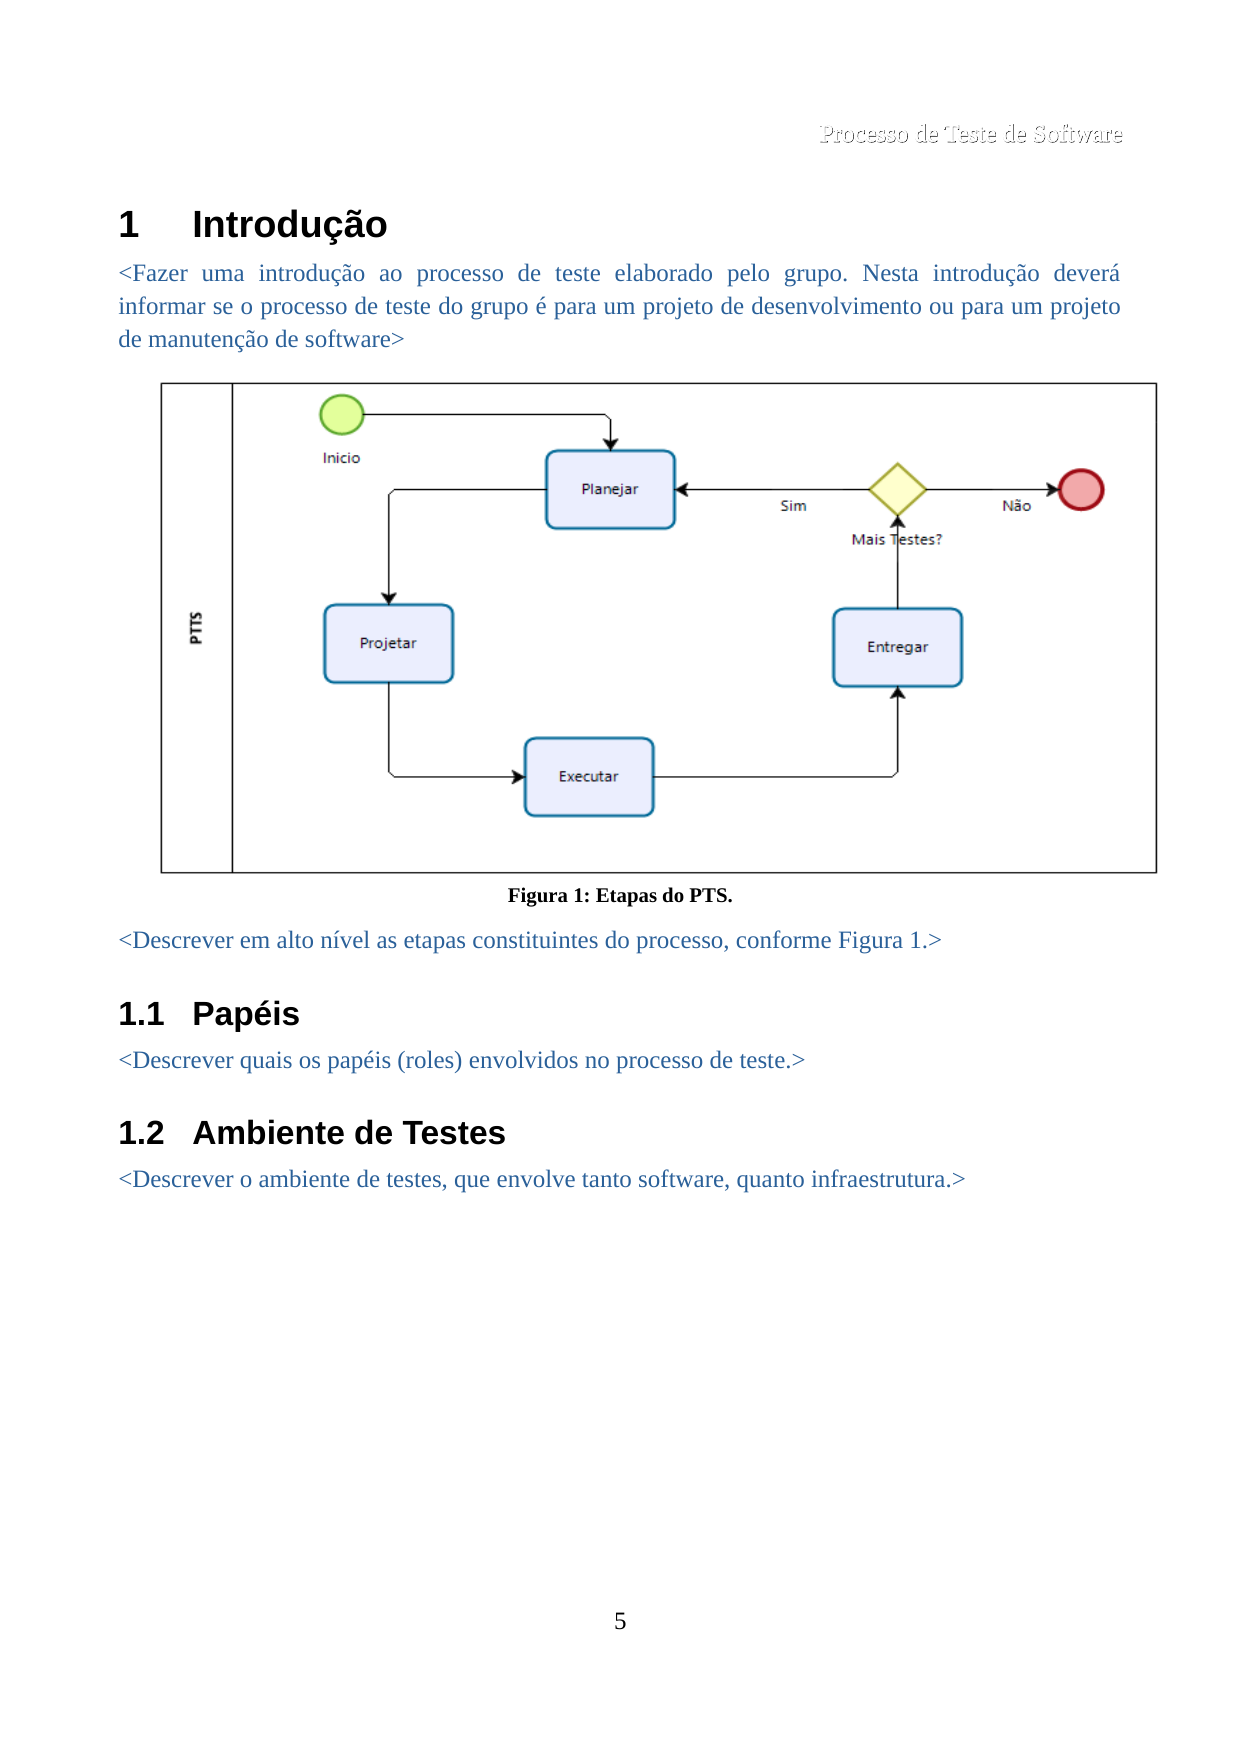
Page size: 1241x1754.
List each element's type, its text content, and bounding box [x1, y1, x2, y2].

subtitle Papéis [118, 993, 1122, 1032]
text <Descrever em alto nível as etapas constituintes do processo, conforme Figura 1.> [118, 925, 1122, 954]
picture [158, 380, 1163, 880]
text <Descrever quais os papéis (roles) envolvidos no processo de teste.> [118, 1045, 1122, 1073]
subtitle Ambiente de Testes [118, 1113, 1122, 1152]
text <Descrever o ambiente de testes, que envolve tanto software, quanto infraestrutura.> [118, 1164, 1122, 1193]
subtitle Introdução [118, 202, 1122, 246]
text <Fazer uma introdução ao processo de teste elaborado pelo grupo. Nesta introdução deverá informar se o processo de teste do grupo é para um projeto de desenvolvimento ou para um projeto de manutenção de software> [118, 258, 1122, 353]
text Figura 1: Etapas do PTS. [118, 372, 1122, 907]
